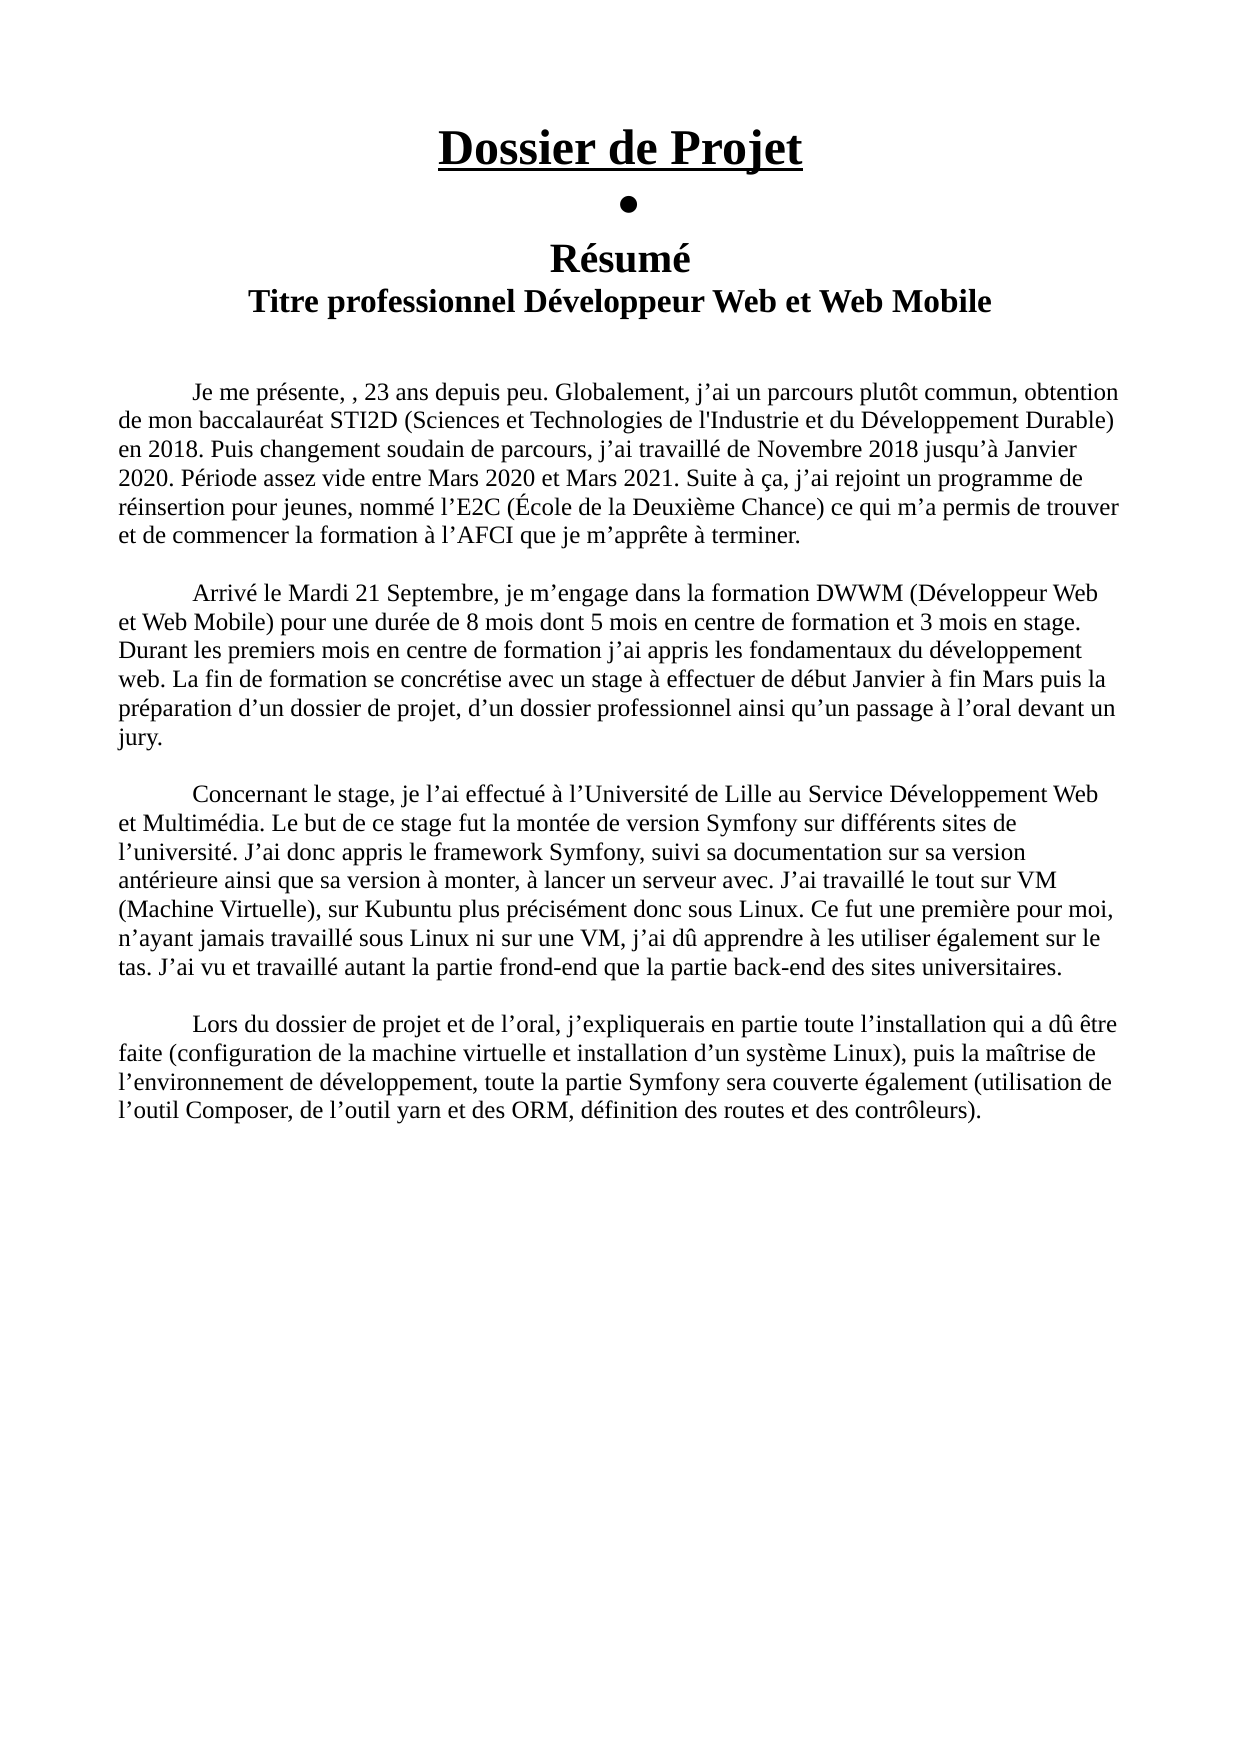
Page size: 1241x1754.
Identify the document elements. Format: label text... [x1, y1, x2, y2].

text Résumé [118, 233, 1122, 281]
text Je me présente, , 23 ans depuis peu. Globalement, j’ai un parcours plutôt commun, obtention de mon baccalauréat STI2D (Sciences et Technologies de l'Industrie et du Développement Durable) en 2018. Puis changement soudain de parcours, j’ai travaillé de Novembre 2018 jusqu’à Janvier 2020. Période assez vide entre Mars 2020 et Mars 2021. Suite à ça, j’ai rejoint un programme de réinsertion pour jeunes, nommé l’E2C (École de la Deuxième Chance) ce qui m’a permis de trouver et de commencer la formation à l’AFCI que je m’apprête à terminer. [118, 377, 1122, 549]
text Titre professionnel Développeur Web et Web Mobile [118, 281, 1122, 319]
text Lors du dossier de projet et de l’oral, j’expliquerais en partie toute l’installation qui a dû être faite (configuration de la machine virtuelle et installation d’un système Linux), puis la maîtrise de l’environnement de développement, toute la partie Symfony sera couverte également (utilisation de l’outil Composer, de l’outil yarn et des ORM, définition des routes et des contrôleurs). [118, 1009, 1122, 1124]
text Concernant le stage, je l’ai effectué à l’Université de Lille au Service Développement Web et Multimédia. Le but de ce stage fut la montée de version Symfony sur différents sites de l’université. J’ai donc appris le framework Symfony, suivi sa documentation sur sa version antérieure ainsi que sa version à monter, à lancer un serveur avec. J’ai travaillé le tout sur VM (Machine Virtuelle), sur Kubuntu plus précisément donc sous Linux. Ce fut une première pour moi, n’ayant jamais travaillé sous Linux ni sur une VM, j’ai dû apprendre à les utiliser également sur le tas. J’ai vu et travaillé autant la partie frond-end que la partie back-end des sites universitaires. [118, 779, 1122, 981]
text Arrivé le Mardi 21 Septembre, je m’engage dans la formation DWWM (Développeur Web et Web Mobile) pour une durée de 8 mois dont 5 mois en centre de formation et 3 mois en stage. Durant les premiers mois en centre de formation j’ai appris les fondamentaux du développement web. La fin de formation se concrétise avec un stage à effectuer de début Janvier à fin Mars puis la préparation d’un dossier de projet, d’un dossier professionnel ainsi qu’un passage à l’oral devant un jury. [118, 578, 1122, 751]
text Dossier de Projet [118, 118, 1122, 176]
